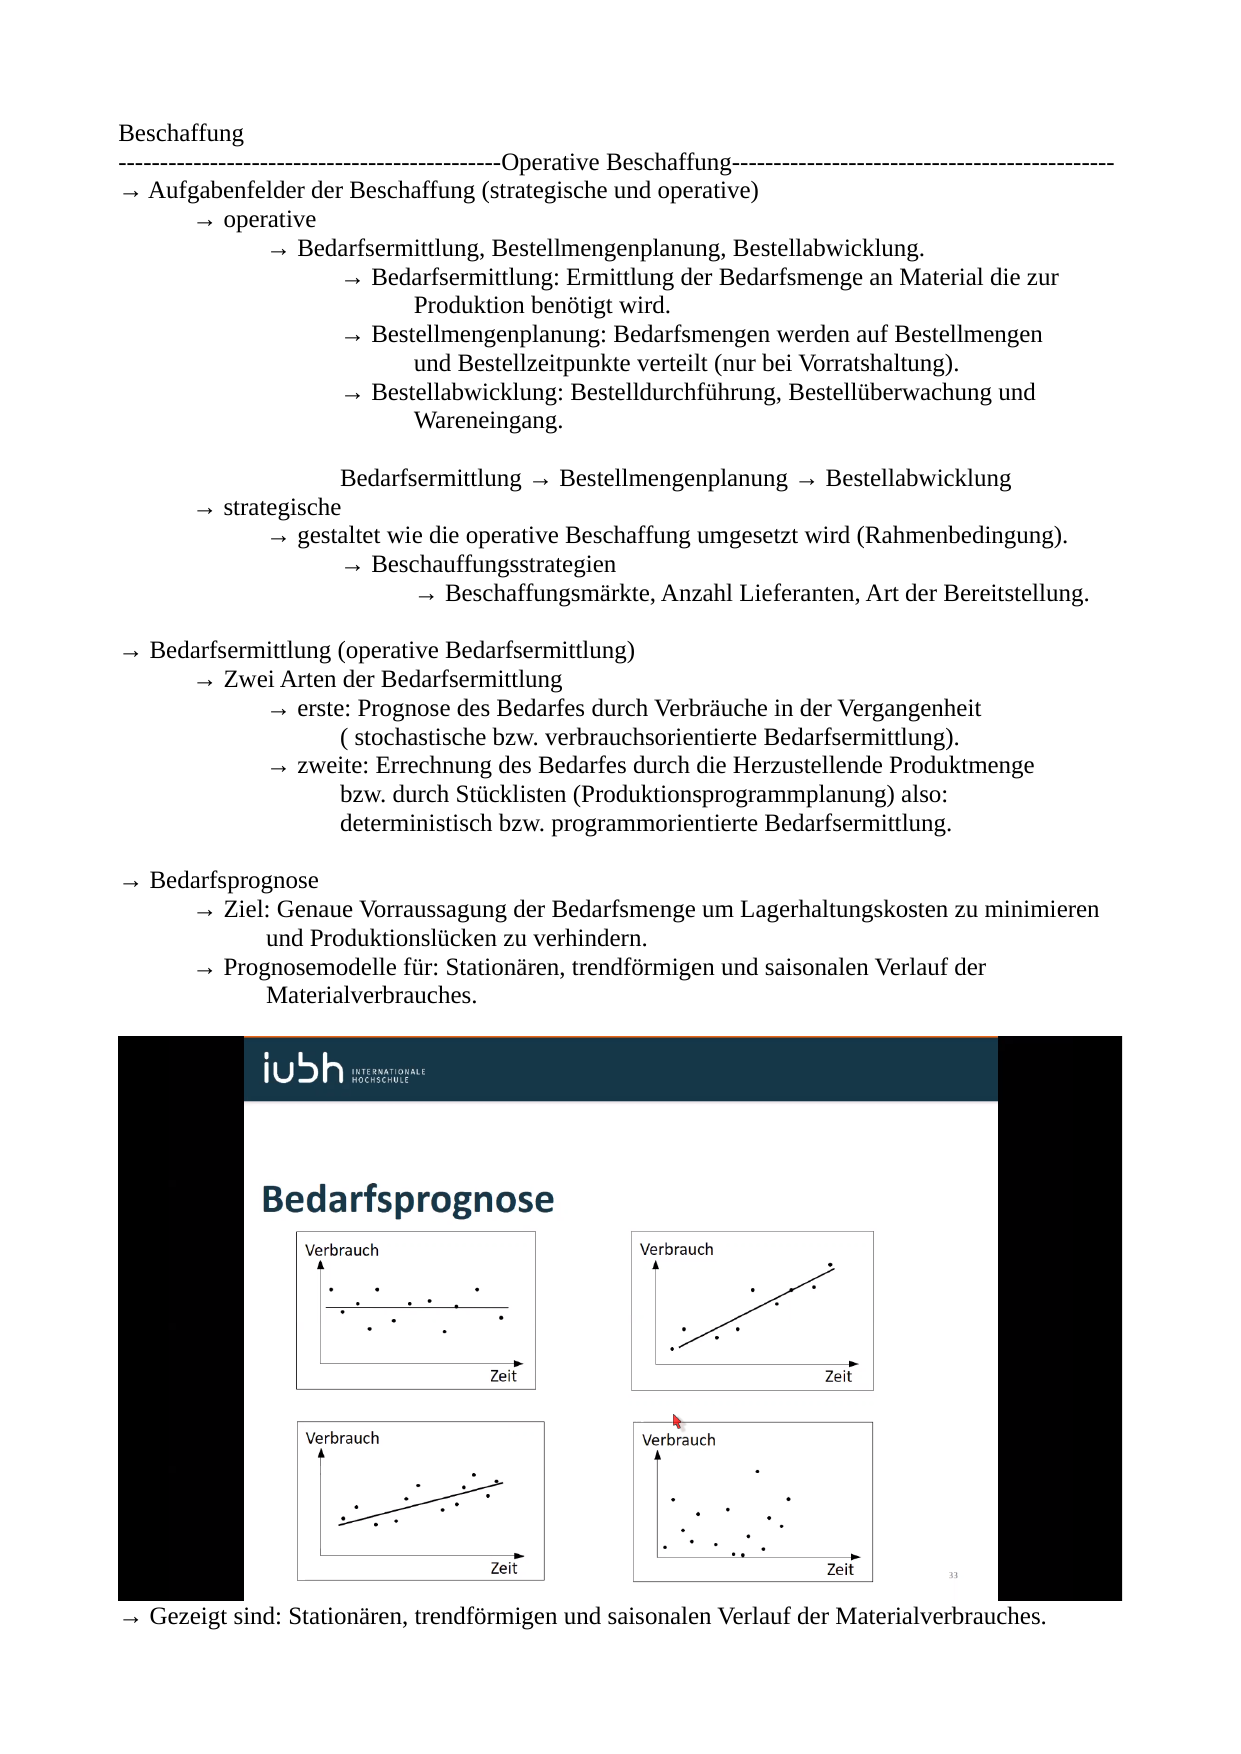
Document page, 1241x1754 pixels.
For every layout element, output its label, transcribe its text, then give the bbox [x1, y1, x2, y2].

text → strategische [118, 492, 1122, 521]
text bzw. durch Stücklisten (Produktionsprogrammplanung) also: [118, 779, 1122, 808]
text Bedarfsermittlung → Bestellmengenplanung → Bestellabwicklung [118, 463, 1122, 492]
text ----------------------------------------------Operative Beschaffung---------------------------------------------- [118, 147, 1122, 176]
text und Bestellzeitpunkte verteilt (nur bei Vorratshaltung). [118, 348, 1122, 377]
text → Bedarfsermittlung (operative Bedarfsermittlung) [118, 636, 1122, 664]
text → Bedarfsermittlung, Bestellmengenplanung, Bestellabwicklung. [118, 233, 1122, 262]
text → Aufgabenfelder der Beschaffung (strategische und operative) [118, 176, 1122, 204]
text → Bestellabwicklung: Bestelldurchführung, Bestellüberwachung und [118, 377, 1122, 406]
text → operative [118, 204, 1122, 233]
text → Zwei Arten der Bedarfsermittlung [118, 664, 1122, 693]
text → Bedarfsprognose [118, 866, 1122, 894]
text → zweite: Errechnung des Bedarfes durch die Herzustellende Produktmenge [118, 751, 1122, 779]
text und Produktionslücken zu verhindern. [118, 923, 1122, 952]
text → Beschauffungsstrategien [118, 549, 1122, 578]
text → Gezeigt sind: Stationären, trendförmigen und saisonalen Verlauf der Materialverbrauches. [118, 1601, 1122, 1630]
text Wareneingang. [118, 406, 1122, 434]
text [118, 1009, 1122, 1036]
text → Prognosemodelle für: Stationären, trendförmigen und saisonalen Verlauf der Materialverbrauches. [118, 952, 1122, 1009]
text Beschaffung [118, 118, 1122, 147]
text → Ziel: Genaue Vorraussagung der Bedarfsmenge um Lagerhaltungskosten zu minimieren [118, 894, 1122, 923]
text → Beschaffungsmärkte, Anzahl Lieferanten, Art der Bereitstellung. [118, 578, 1122, 607]
text → gestaltet wie die operative Beschaffung umgesetzt wird (Rahmenbedingung). [118, 521, 1122, 549]
text → Bestellmengenplanung: Bedarfsmengen werden auf Bestellmengen [118, 319, 1122, 348]
text → erste: Prognose des Bedarfes durch Verbräuche in der Vergangenheit ( stochastische bzw. verbrauchsorientierte Bedarfsermittlung). [118, 693, 1122, 751]
text → Bedarfsermittlung: Ermittlung der Bedarfsmenge an Material die zur Produktion benötigt wird. [118, 262, 1122, 319]
picture [118, 1036, 1123, 1601]
text deterministisch bzw. programmorientierte Bedarfsermittlung. [118, 808, 1122, 837]
